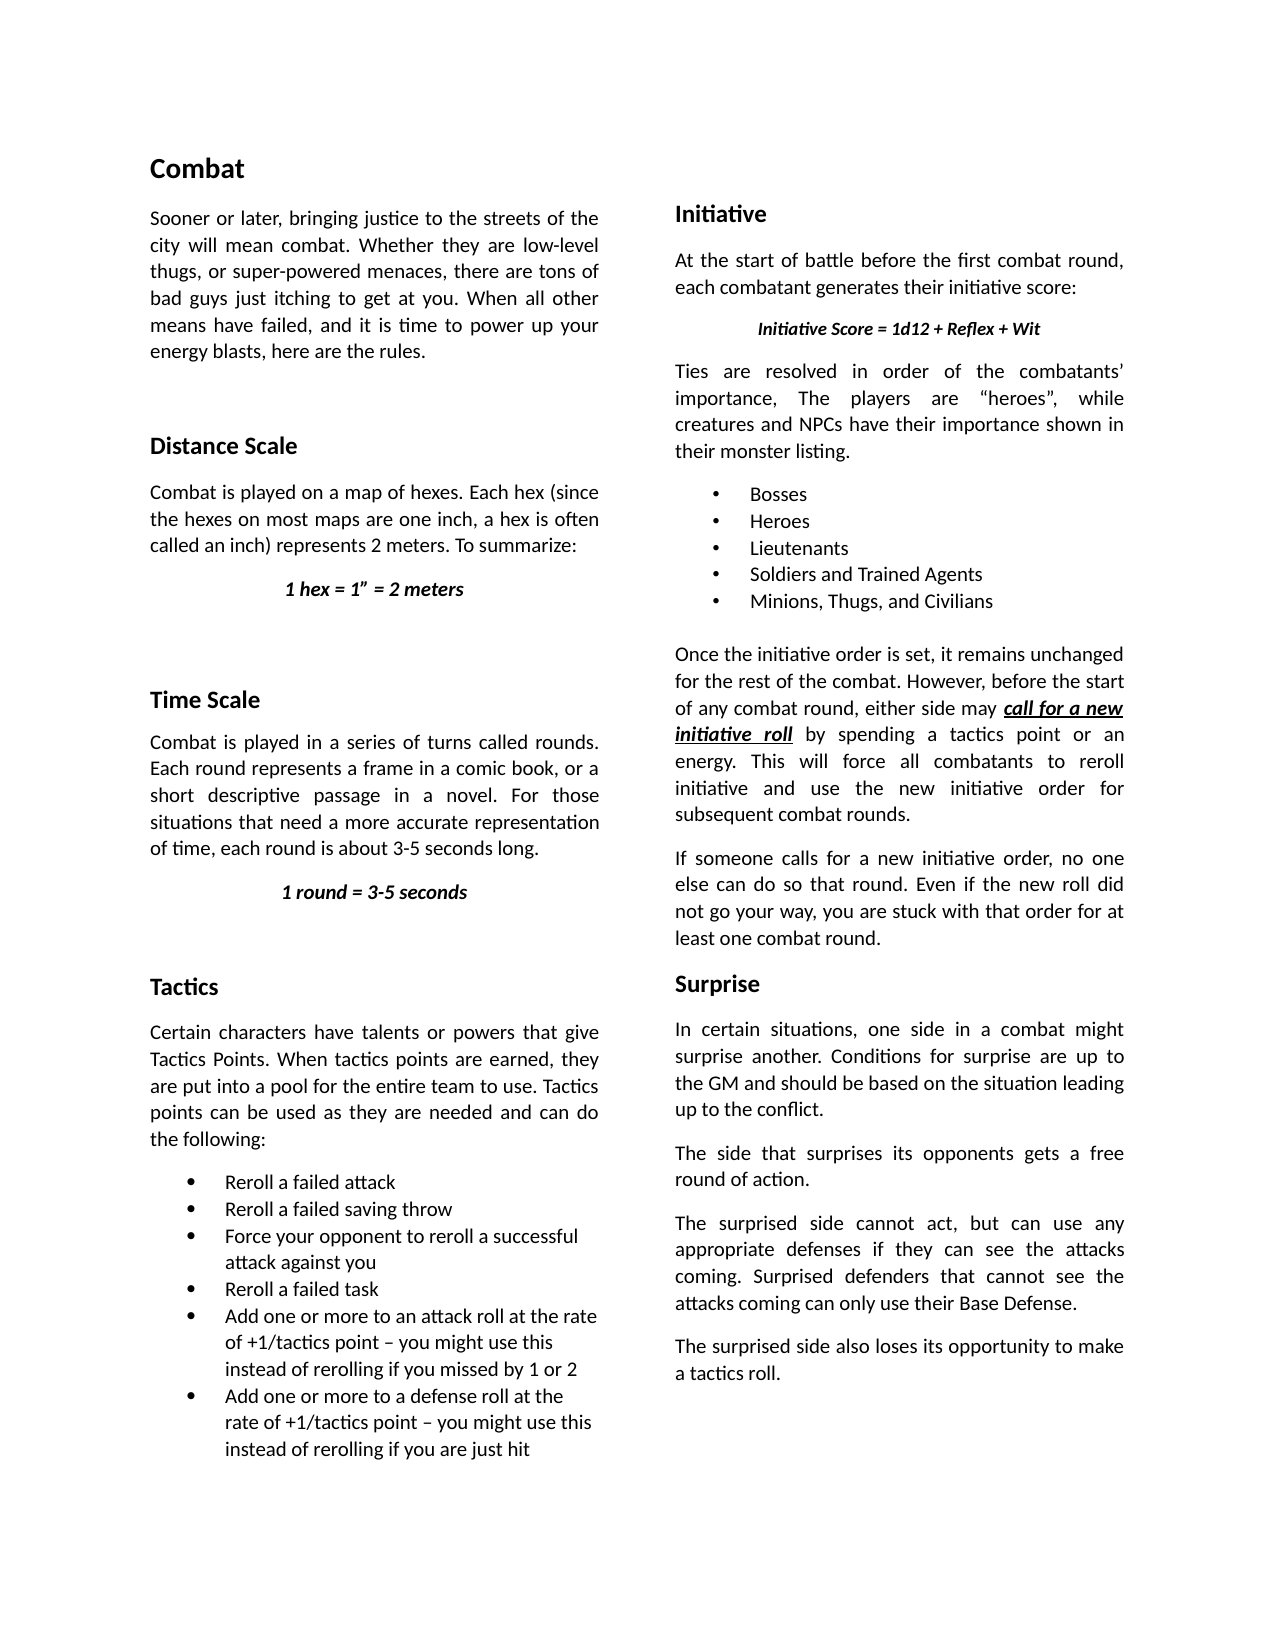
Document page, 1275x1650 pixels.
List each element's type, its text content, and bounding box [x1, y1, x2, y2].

list Force your opponent to reroll a successful attack against you [187, 1223, 600, 1275]
text Initiative Score = 1d12 + Reflex + Wit [675, 317, 1125, 340]
list Minions, Thugs, and Civilians [712, 588, 1125, 613]
text At the start of battle before the first combat round, each combatant generates their initiative score: [675, 247, 1125, 299]
text Once the initiative order is set, it remains unchanged for the rest of the combat. However, before the start of any combat round, either side may call for a new initiative roll by spending a tactics point or an energy. This will force all combatants to reroll initiative and use the new initiative order for subsequent combat rounds. [675, 641, 1125, 827]
text If someone calls for a new initiative order, no one else can do so that round. Even if the new roll did not go your way, you are stuck with that order for at least one combat round. [675, 845, 1125, 950]
text Ties are resolved in order of the combatants’ importance, The players are “heroes”, while creatures and NPCs have their importance shown in their monster listing. [675, 358, 1125, 463]
text Tactics [150, 971, 600, 1001]
text The side that surprises its opponents gets a free round of action. [675, 1140, 1125, 1192]
text The surprised side cannot act, but can use any appropriate defenses if they can see the attacks coming. Surprised defenders that cannot see the attacks coming can only use their Base Defense. [675, 1210, 1125, 1315]
text Combat is played in a series of turns called rounds. Each round represents a frame in a comic book, or a short descriptive passage in a novel. For those situations that need a more accurate representation of time, each round is about 3-5 seconds long. [150, 729, 600, 861]
list Reroll a failed task [187, 1276, 600, 1302]
text The surprised side also loses its opportunity to make a tactics roll. [675, 1333, 1125, 1385]
list Reroll a failed attack [187, 1169, 600, 1195]
list Reroll a failed saving throw [187, 1196, 600, 1222]
text Initiative [675, 199, 1125, 229]
list Bosses [712, 481, 1125, 507]
list Soldiers and Trained Agents [712, 561, 1125, 587]
text Surprise [675, 968, 1125, 998]
text 1 hex = 1” = 2 meters [150, 576, 600, 601]
subtitle Time Scale [150, 684, 600, 715]
list Heroes [712, 508, 1125, 533]
text Distance Scale [150, 430, 600, 461]
text Certain characters have talents or powers that give Tactics Points. When tactics points are earned, they are put into a pool for the entire team to use. Tactics points can be used as they are needed and can do the following: [150, 1019, 600, 1152]
text Combat [150, 150, 600, 186]
text In certain situations, one side in a combat might surprise another. Conditions for surprise are up to the GM and should be based on the situation leading up to the conflict. [675, 1017, 1125, 1122]
text Combat is played on a map of hexes. Each hex (since the hexes on most maps are one inch, a hex is often called an inch) represents 2 meters. To summarize: [150, 479, 600, 558]
list Lieutenants [712, 535, 1125, 560]
text 1 round = 3-5 seconds [150, 879, 600, 904]
list Add one or more to a defense roll at the rate of +1/tactics point – you might use this instead of rerolling if you are just hit [187, 1383, 600, 1462]
list Add one or more to an attack roll at the rate of +1/tactics point – you might use this instead of rerolling if you missed by 1 or 2 [187, 1303, 600, 1382]
text Sooner or later, bringing justice to the streets of the city will mean combat. Whether they are low-level thugs, or super-powered menaces, there are tons of bad guys just itching to get at you. When all other means have failed, and it is time to power up your energy blasts, here are the rules. [150, 205, 600, 364]
